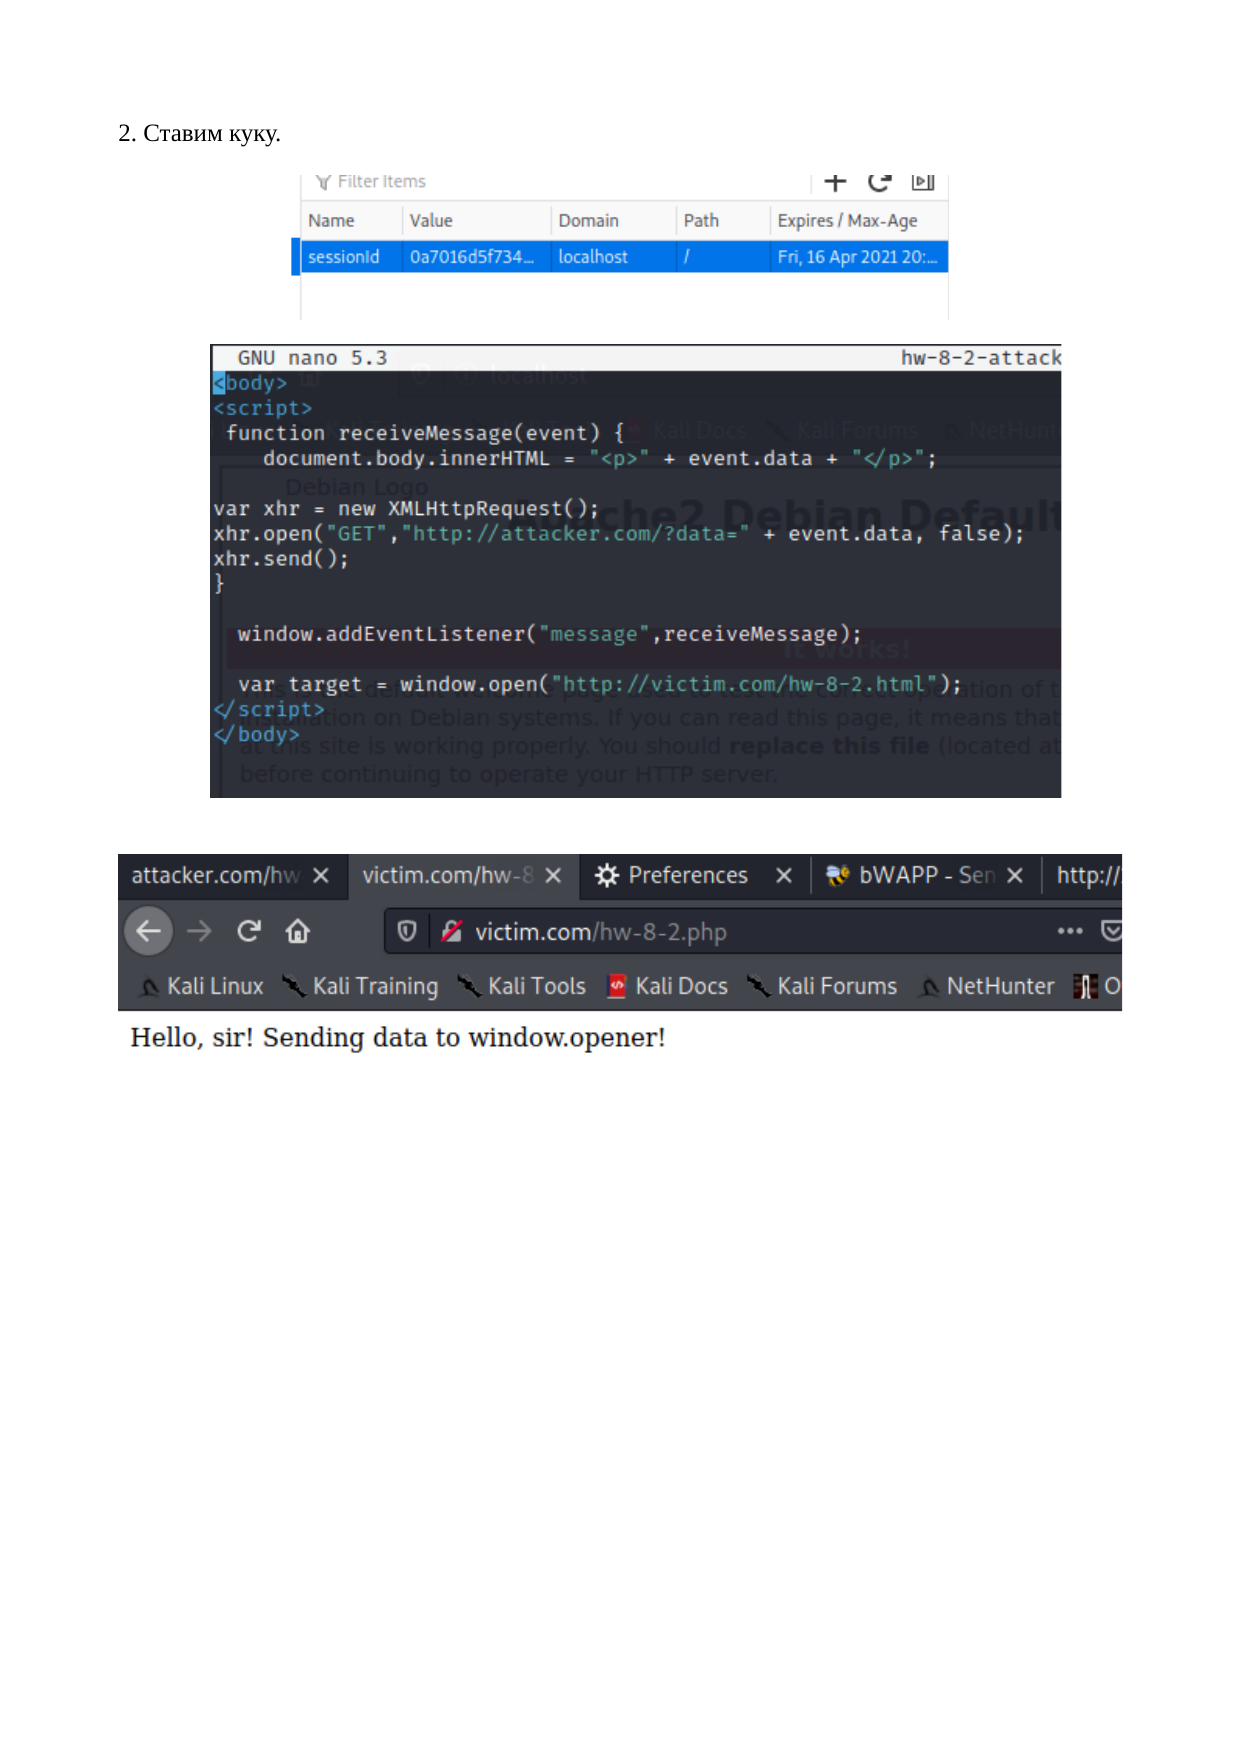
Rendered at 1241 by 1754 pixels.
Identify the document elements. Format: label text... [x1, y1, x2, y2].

picture [291, 175, 949, 320]
picture [210, 344, 1062, 798]
picture [118, 854, 1123, 1244]
text 2. Ставим куку. [118, 118, 1122, 147]
